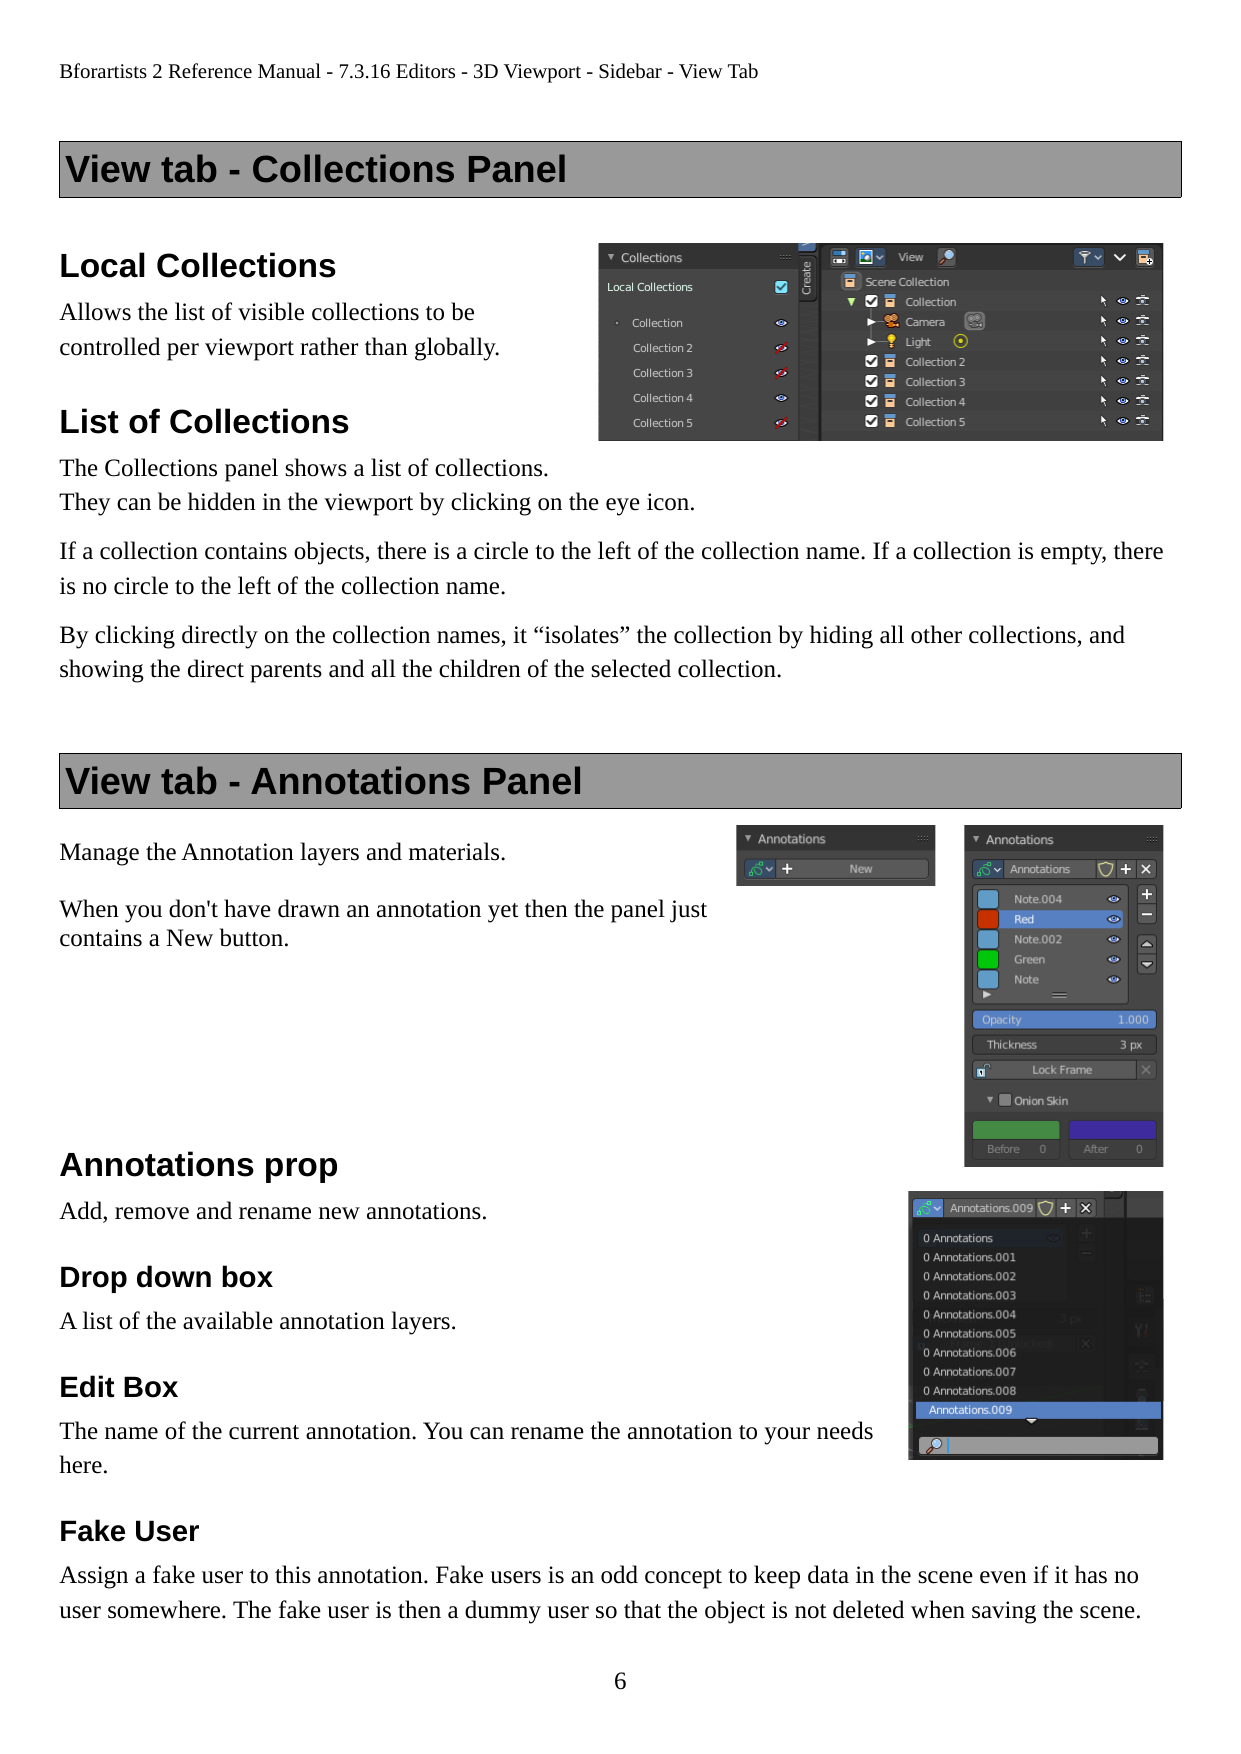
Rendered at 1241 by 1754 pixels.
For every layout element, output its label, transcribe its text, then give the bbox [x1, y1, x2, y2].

table_header View tab - Collections Panel [60, 142, 1181, 197]
subtitle List of Collections [59, 402, 598, 440]
text The Collections panel shows a list of collections. They can be hidden in the viewport by clicking on the eye icon. [59, 453, 1181, 516]
text Assign a fake user to this annotation. Fake users is an odd concept to keep data in the scene even if it has no user somewhere. The fake user is then a dummy user so that the object is not deleted when saving the scene. [59, 1560, 1181, 1623]
table_header View tab - Annotations Panel [60, 754, 1181, 808]
picture [908, 1191, 1164, 1460]
subtitle Drop down box [59, 1260, 908, 1293]
subtitle [1164, 1260, 1181, 1293]
text Allows the list of visible collections to be controlled per viewport rather than globally. [59, 297, 598, 361]
text By clicking directly on the collection names, it “isolates” the collection by hiding all other collections, and showing the direct parents and all the children of the selected collection. [59, 620, 1181, 683]
subtitle Annotations prop [59, 1145, 1181, 1184]
picture [964, 825, 1164, 1167]
subtitle Fake User [59, 1514, 1181, 1548]
subtitle [1164, 1370, 1181, 1403]
picture [736, 825, 936, 886]
subtitle Local Collections [59, 246, 598, 285]
text When you don't have drawn an annotation yet then the panel just contains a New button. [59, 894, 964, 952]
subtitle [1164, 246, 1181, 285]
picture [598, 243, 1164, 441]
subtitle [1164, 402, 1181, 440]
text If a collection contains objects, there is a circle to the left of the collection name. If a collection is empty, there is no circle to the left of the collection name. [59, 536, 1181, 600]
text Add, remove and rename new annotations. [59, 1196, 908, 1225]
text A list of the available annotation layers. [59, 1306, 908, 1335]
subtitle Edit Box [59, 1370, 908, 1403]
text Manage the Annotation layers and materials. [59, 837, 736, 865]
text The name of the current annotation. You can rename the annotation to your needs here. [59, 1416, 1181, 1479]
